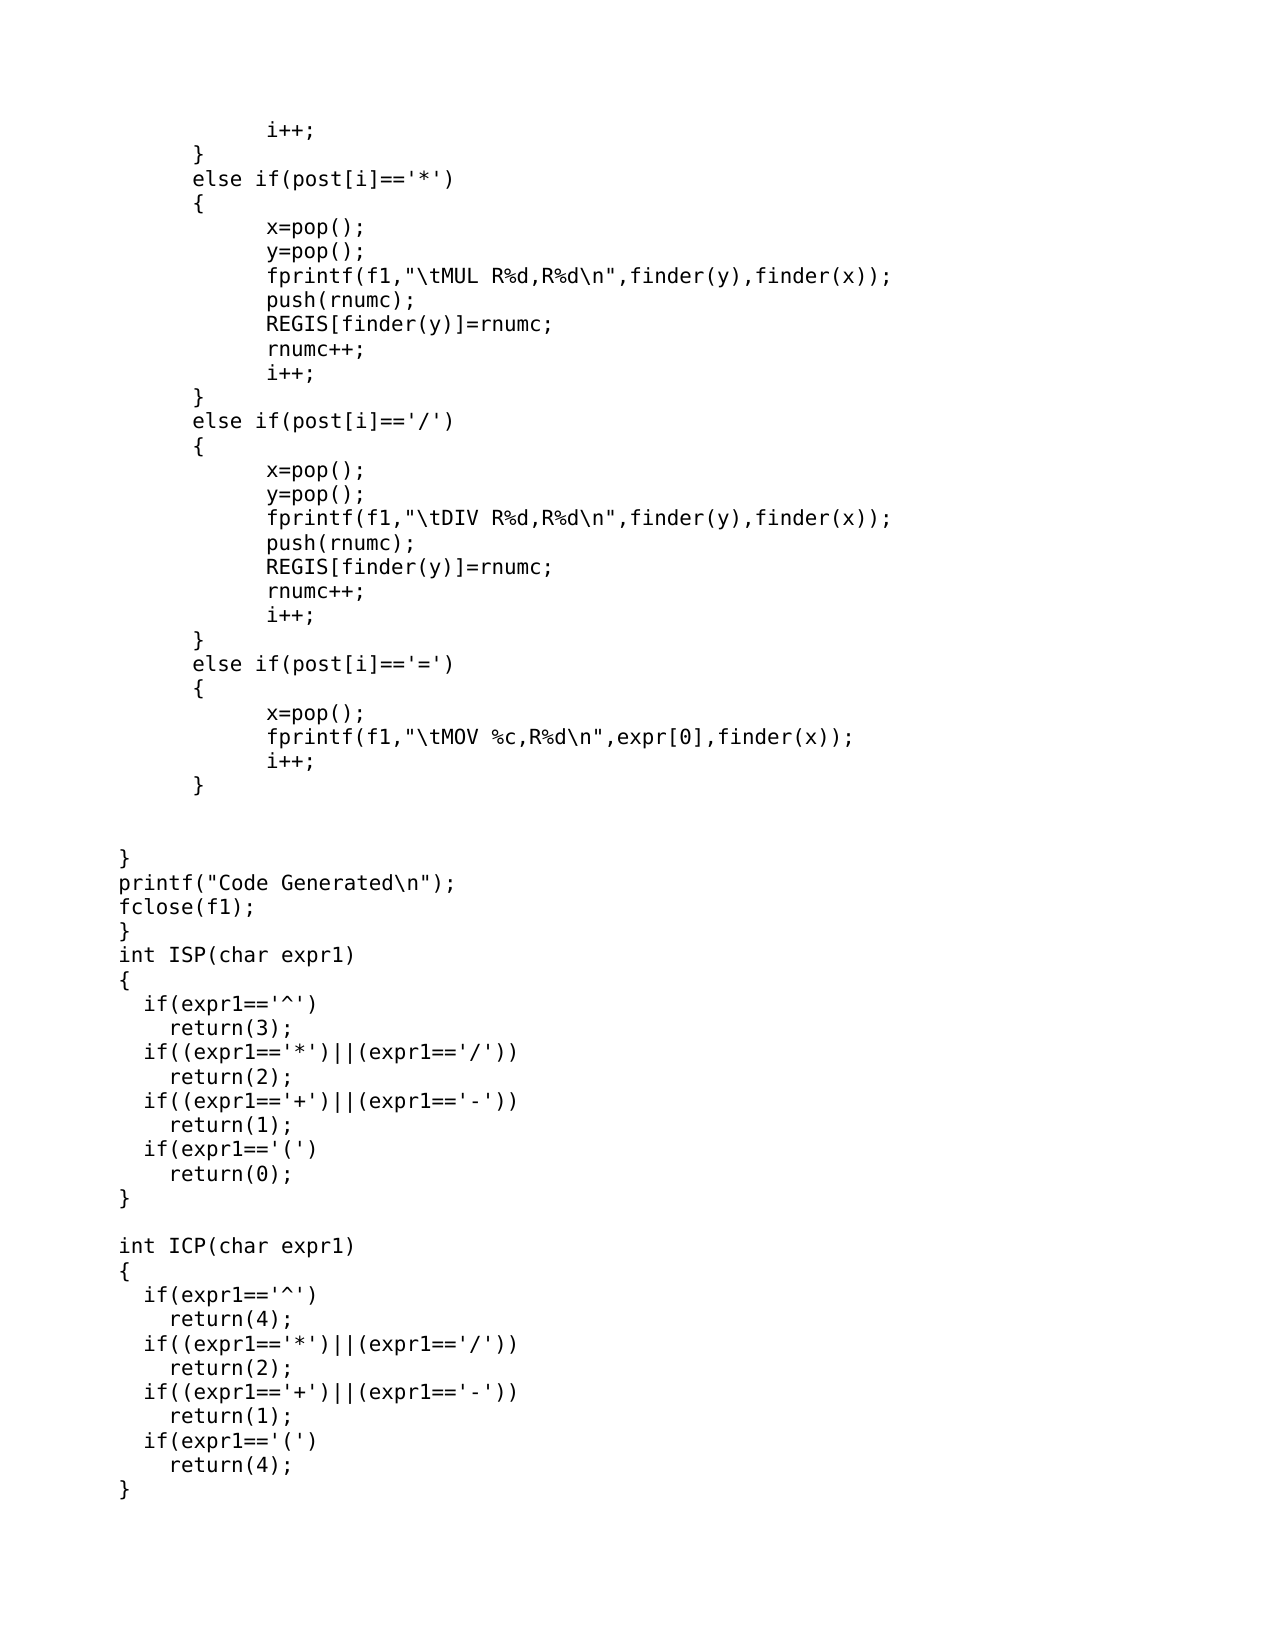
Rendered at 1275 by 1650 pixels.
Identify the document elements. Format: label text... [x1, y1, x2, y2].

text } [118, 919, 1157, 943]
text REGIS[finder(y)]=rnumc; [118, 555, 1157, 579]
text printf("Code Generated\n"); [118, 871, 1157, 895]
text } [118, 1186, 1157, 1210]
text } [118, 846, 1157, 871]
text else if(post[i]=='=') [118, 652, 1157, 676]
text i++; [118, 361, 1157, 385]
text { [118, 968, 1157, 992]
text } [118, 1477, 1157, 1502]
text int ISP(char expr1) [118, 943, 1157, 968]
text if((expr1=='+')||(expr1=='-')) [118, 1089, 1157, 1113]
text y=pop(); [118, 482, 1157, 506]
text i++; [118, 603, 1157, 628]
text push(rnumc); [118, 288, 1157, 312]
text { [118, 676, 1157, 701]
text if((expr1=='*')||(expr1=='/')) [118, 1040, 1157, 1065]
text { [118, 191, 1157, 215]
text y=pop(); [118, 239, 1157, 264]
text return(2); [118, 1356, 1157, 1380]
text rnumc++; [118, 337, 1157, 361]
text return(0); [118, 1162, 1157, 1186]
text if((expr1=='+')||(expr1=='-')) [118, 1380, 1157, 1404]
text return(4); [118, 1453, 1157, 1477]
text if(expr1=='^') [118, 1283, 1157, 1307]
text { [118, 434, 1157, 458]
text REGIS[finder(y)]=rnumc; [118, 312, 1157, 337]
text } [118, 385, 1157, 409]
text fprintf(f1,"\tMUL R%d,R%d\n",finder(y),finder(x)); [118, 264, 1157, 288]
text if(expr1=='(') [118, 1137, 1157, 1162]
text return(1); [118, 1113, 1157, 1137]
text } [118, 628, 1157, 652]
text if(expr1=='^') [118, 992, 1157, 1016]
text i++; [118, 749, 1157, 773]
text x=pop(); [118, 701, 1157, 725]
text rnumc++; [118, 579, 1157, 603]
text return(3); [118, 1016, 1157, 1040]
text fprintf(f1,"\tDIV R%d,R%d\n",finder(y),finder(x)); [118, 506, 1157, 531]
text else if(post[i]=='*') [118, 167, 1157, 191]
text i++; [118, 118, 1157, 142]
text x=pop(); [118, 215, 1157, 239]
text return(1); [118, 1404, 1157, 1429]
text return(2); [118, 1065, 1157, 1089]
text fclose(f1); [118, 895, 1157, 919]
text { [118, 1259, 1157, 1283]
text x=pop(); [118, 458, 1157, 482]
text fprintf(f1,"\tMOV %c,R%d\n",expr[0],finder(x)); [118, 725, 1157, 749]
text } [118, 142, 1157, 167]
text if(expr1=='(') [118, 1429, 1157, 1453]
text else if(post[i]=='/') [118, 409, 1157, 434]
text } [118, 773, 1157, 798]
text if((expr1=='*')||(expr1=='/')) [118, 1332, 1157, 1356]
text int ICP(char expr1) [118, 1234, 1157, 1259]
text return(4); [118, 1307, 1157, 1332]
text push(rnumc); [118, 531, 1157, 555]
